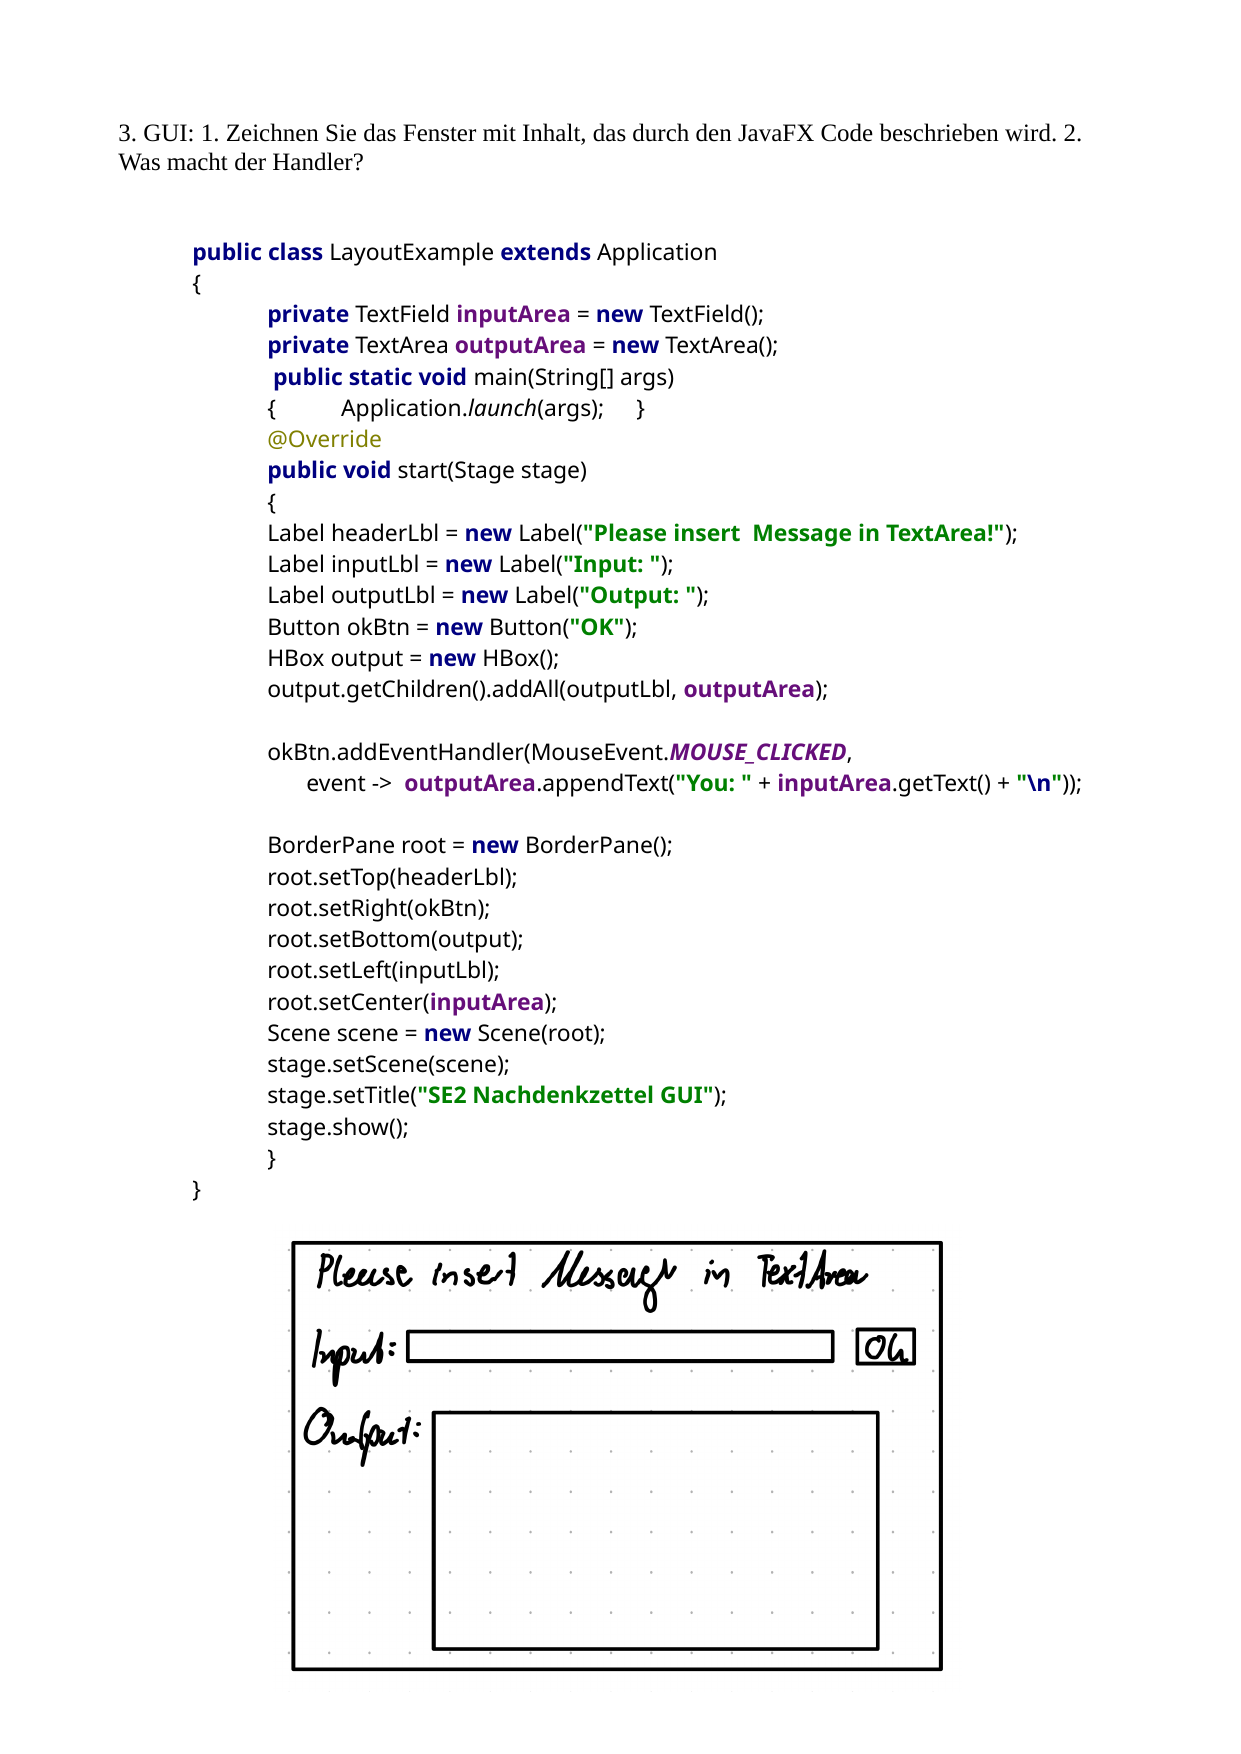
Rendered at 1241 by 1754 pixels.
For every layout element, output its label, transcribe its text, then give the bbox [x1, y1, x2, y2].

text output.getChildren().addAll(outputLbl, outputArea); [193, 673, 1122, 704]
text HBox output = new HBox(); [193, 642, 1122, 673]
text root.setBottom(output); [193, 923, 1122, 954]
text } [193, 1142, 1122, 1173]
text 3. GUI: 1. Zeichnen Sie das Fenster mit Inhalt, das durch den JavaFX Code beschrieben wird. 2. Was macht der Handler? [118, 118, 1122, 176]
text Label outputLbl = new Label("Output: "); [193, 579, 1122, 611]
text Button okBtn = new Button("OK"); [193, 611, 1122, 642]
text public static void main(String[] args) [193, 361, 1122, 392]
text BorderPane root = new BorderPane(); [193, 829, 1122, 861]
text { Application.launch(args); } [193, 392, 1122, 423]
picture [273, 1224, 963, 1692]
text { [193, 486, 1122, 517]
text Label headerLbl = new Label("Please insert Message in TextArea!"); [193, 517, 1122, 548]
text { [118, 267, 1122, 298]
text root.setLeft(inputLbl); [193, 954, 1122, 986]
text event -> outputArea.appendText("You: " + inputArea.getText() + "\n")); [193, 767, 1122, 798]
text Label inputLbl = new Label("Input: "); [193, 548, 1122, 579]
text public void start(Stage stage) [193, 454, 1122, 486]
text stage.show(); [193, 1111, 1122, 1142]
text stage.setTitle("SE2 Nachdenkzettel GUI"); [193, 1079, 1122, 1111]
text root.setRight(okBtn); [193, 892, 1122, 923]
text stage.setScene(scene); [193, 1048, 1122, 1079]
text public class LayoutExample extends Application [118, 236, 1122, 267]
text } [118, 1173, 1122, 1204]
text okBtn.addEventHandler(MouseEvent.MOUSE_CLICKED, [193, 736, 1122, 767]
text private TextField inputArea = new TextField(); [193, 298, 1122, 329]
text root.setCenter(inputArea); [193, 986, 1122, 1017]
text root.setTop(headerLbl); [193, 861, 1122, 892]
text private TextArea outputArea = new TextArea(); [193, 329, 1122, 361]
text @Override [193, 423, 1122, 454]
text Scene scene = new Scene(root); [193, 1017, 1122, 1048]
